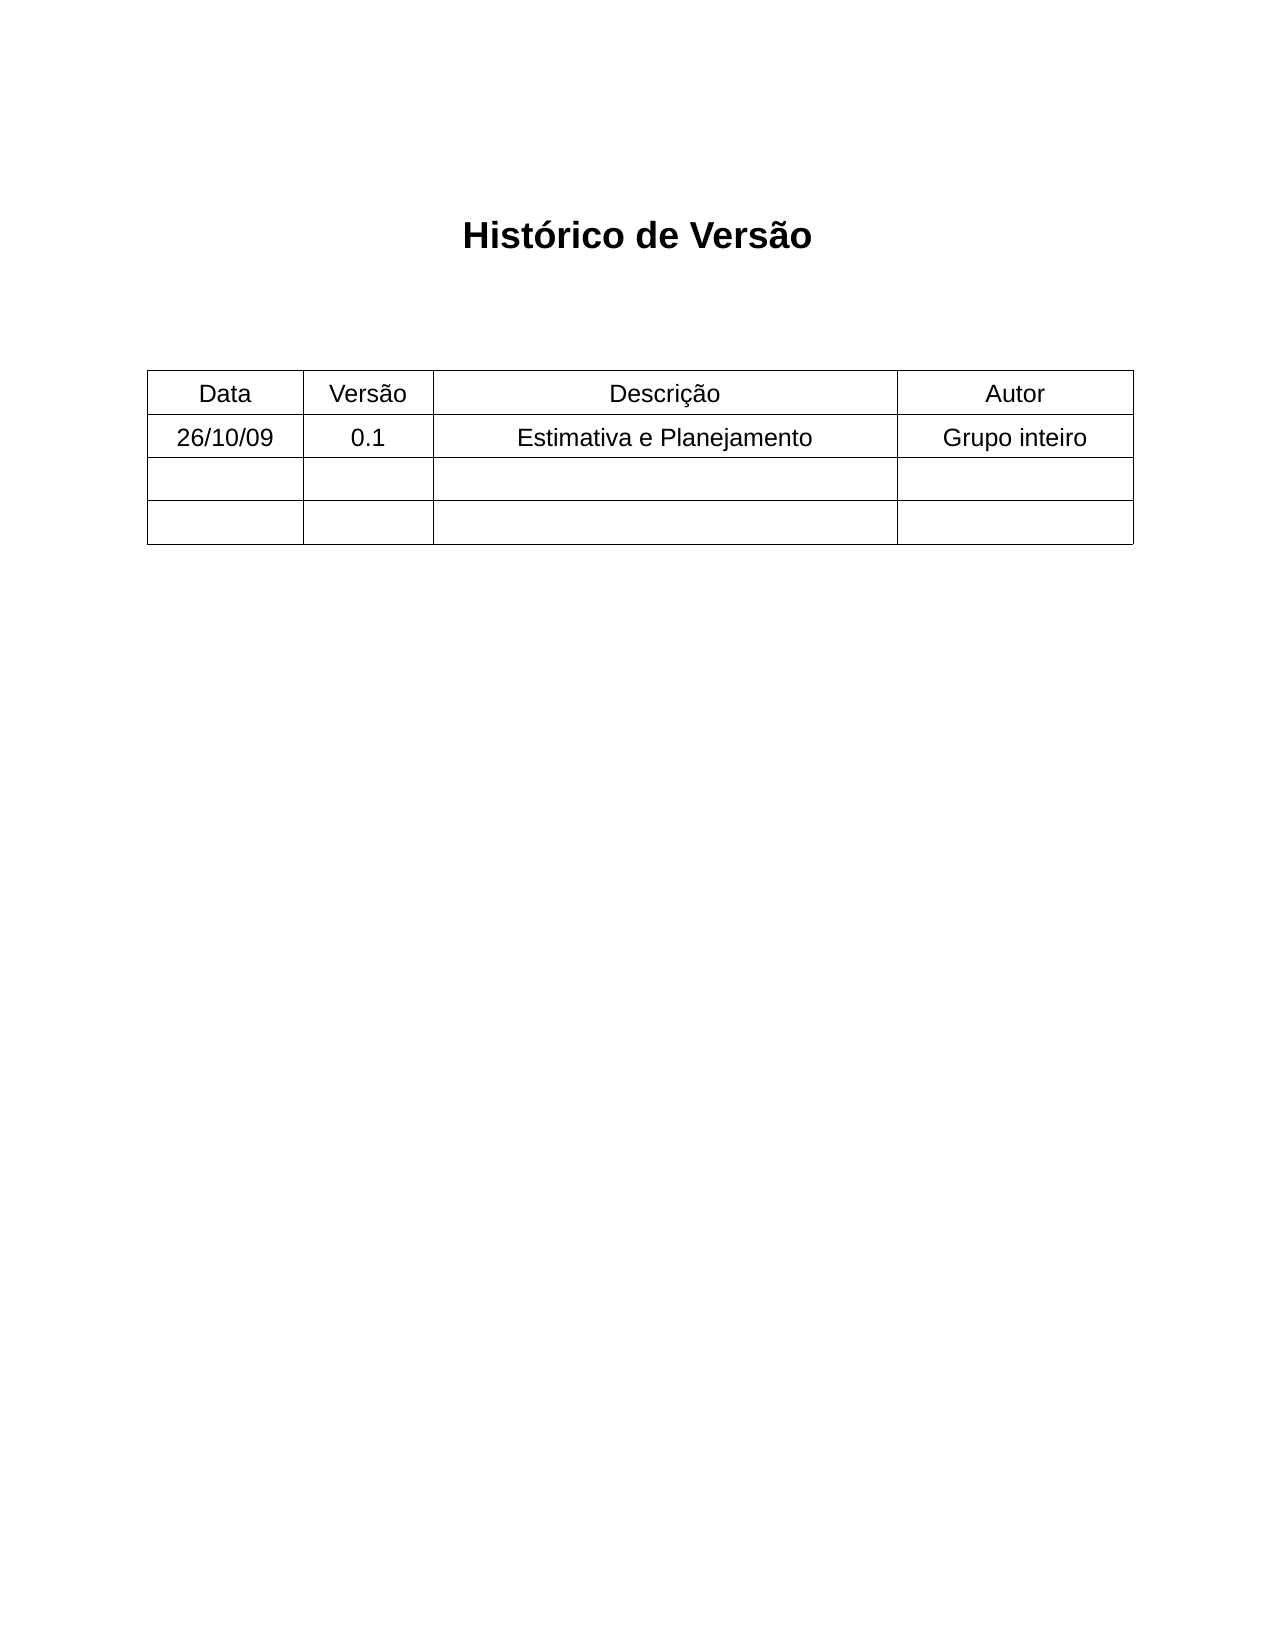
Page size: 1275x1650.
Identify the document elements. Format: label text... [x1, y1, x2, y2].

table_cell [304, 458, 433, 500]
table_cell Estimativa e Planejamento [434, 415, 897, 457]
table_header Versão [304, 371, 433, 414]
table_cell [148, 501, 303, 544]
table_cell [148, 458, 303, 500]
table_header Descrição [434, 371, 897, 414]
table_cell [898, 458, 1133, 500]
table_cell Grupo inteiro [898, 415, 1133, 457]
table_cell [434, 501, 897, 544]
table_cell 26/10/09 [148, 415, 303, 457]
table_header Data [148, 371, 303, 414]
title Histórico de Versão [118, 213, 1157, 257]
table_cell [304, 501, 433, 544]
table_header Autor [898, 371, 1133, 414]
table_cell [898, 501, 1133, 544]
table_cell [434, 458, 897, 500]
table_cell 0.1 [304, 415, 433, 457]
